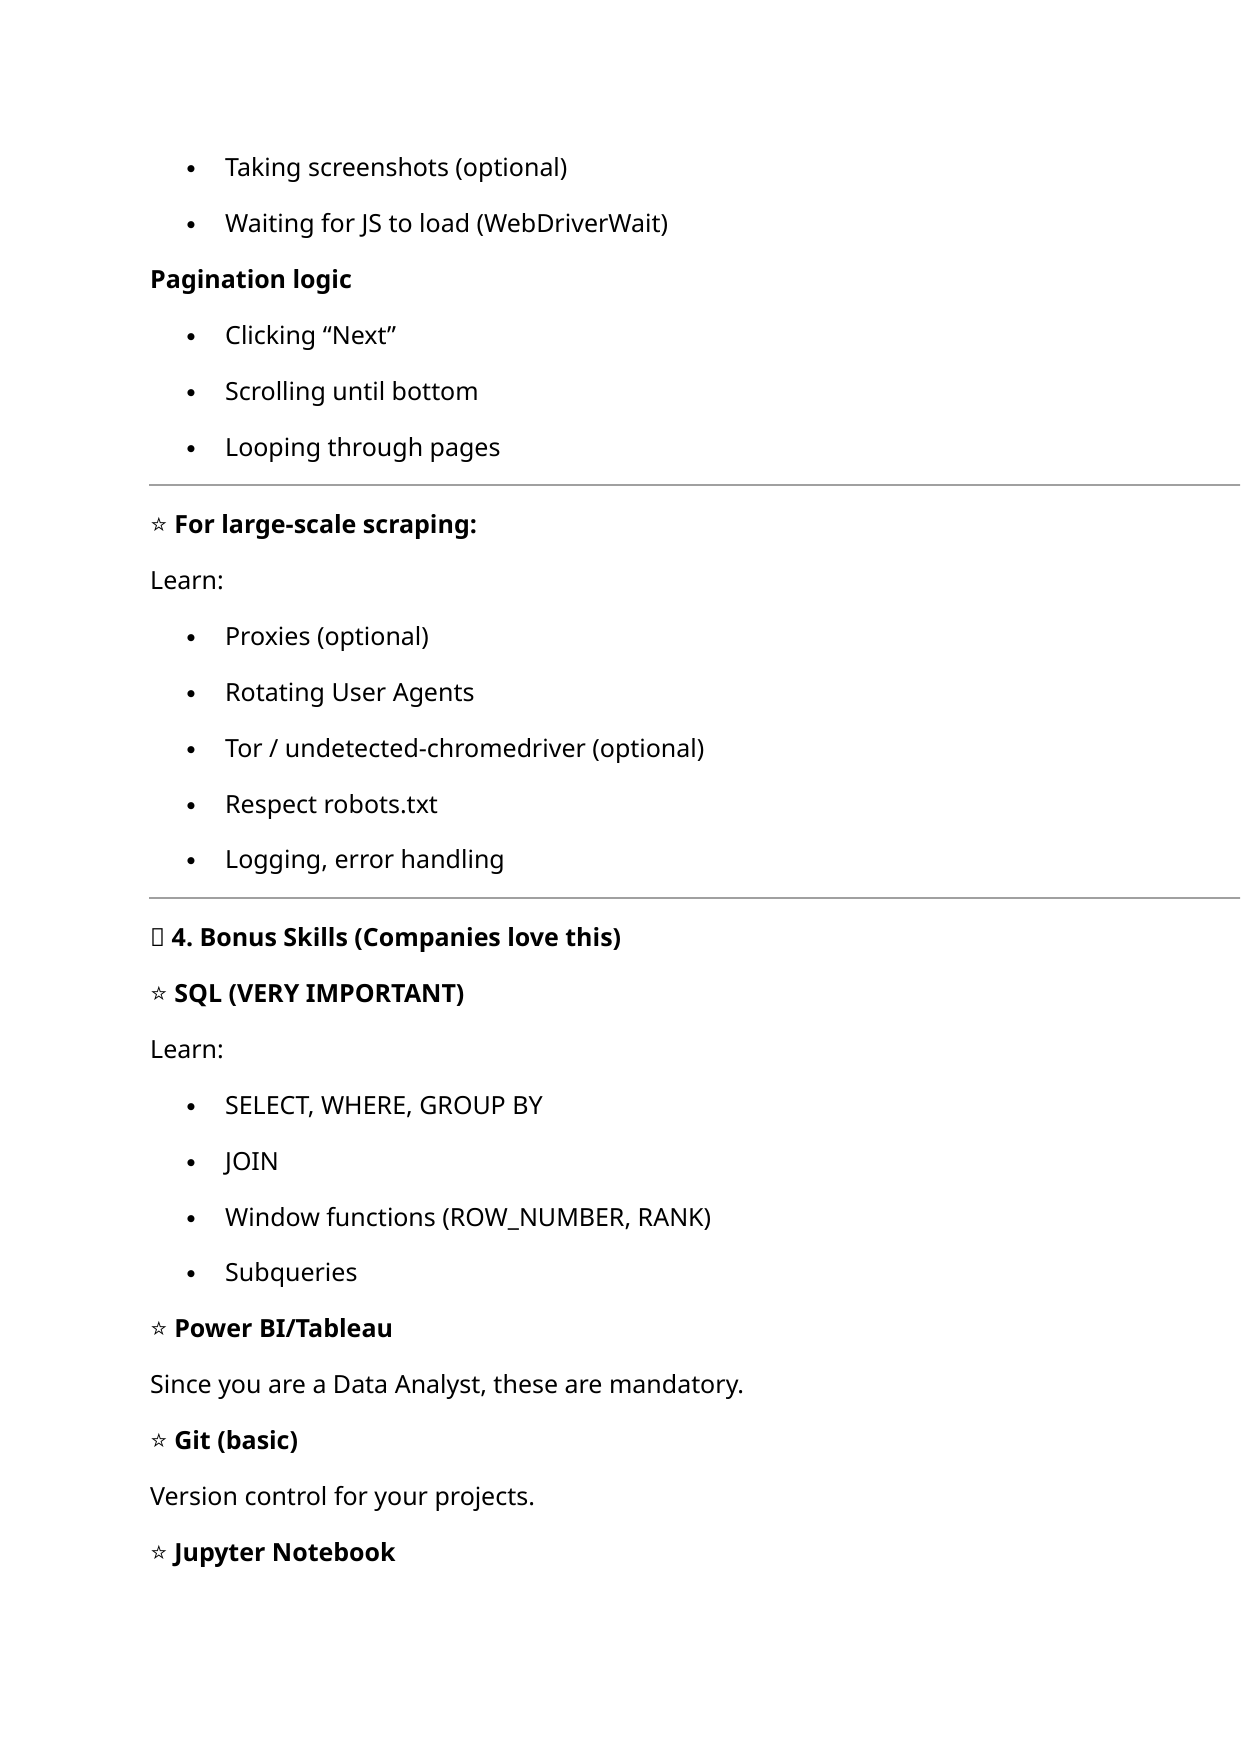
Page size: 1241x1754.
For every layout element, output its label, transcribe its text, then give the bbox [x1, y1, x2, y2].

list Scrolling until bottom [187, 373, 1090, 407]
list Respect robots.txt [187, 786, 1090, 820]
text Version control for your projects. [150, 1478, 1090, 1512]
text ⭐ Power BI/Tableau [150, 1311, 1090, 1345]
text ⭐ SQL (VERY IMPORTANT) [150, 976, 1090, 1010]
text ⭐ Git (basic) [150, 1422, 1090, 1457]
list Taking screenshots (optional) [187, 150, 1090, 184]
list Clicking “Next” [187, 317, 1090, 352]
text Learn: [150, 1032, 1090, 1066]
list Window functions (ROW_NUMBER, RANK) [187, 1199, 1090, 1233]
list Rotating User Agents [187, 674, 1090, 709]
text Learn: [150, 563, 1090, 597]
list JOIN [187, 1143, 1090, 1177]
text ⭐ Jupyter Notebook [150, 1534, 1090, 1568]
list Proxies (optional) [187, 619, 1090, 653]
list Looping through pages [187, 429, 1090, 463]
list SELECT, WHERE, GROUP BY [187, 1087, 1090, 1122]
text ⭐ For large-scale scraping: [150, 507, 1090, 541]
text Since you are a Data Analyst, these are mandatory. [150, 1367, 1090, 1401]
text Pagination logic [150, 262, 1090, 296]
list Subqueries [187, 1255, 1090, 1289]
list Tor / undetected-chromedriver (optional) [187, 730, 1090, 764]
list Waiting for JS to load (WebDriverWait) [187, 206, 1090, 240]
text ✅ 4. Bonus Skills (Companies love this) [150, 920, 1090, 954]
list Logging, error handling [187, 842, 1090, 876]
